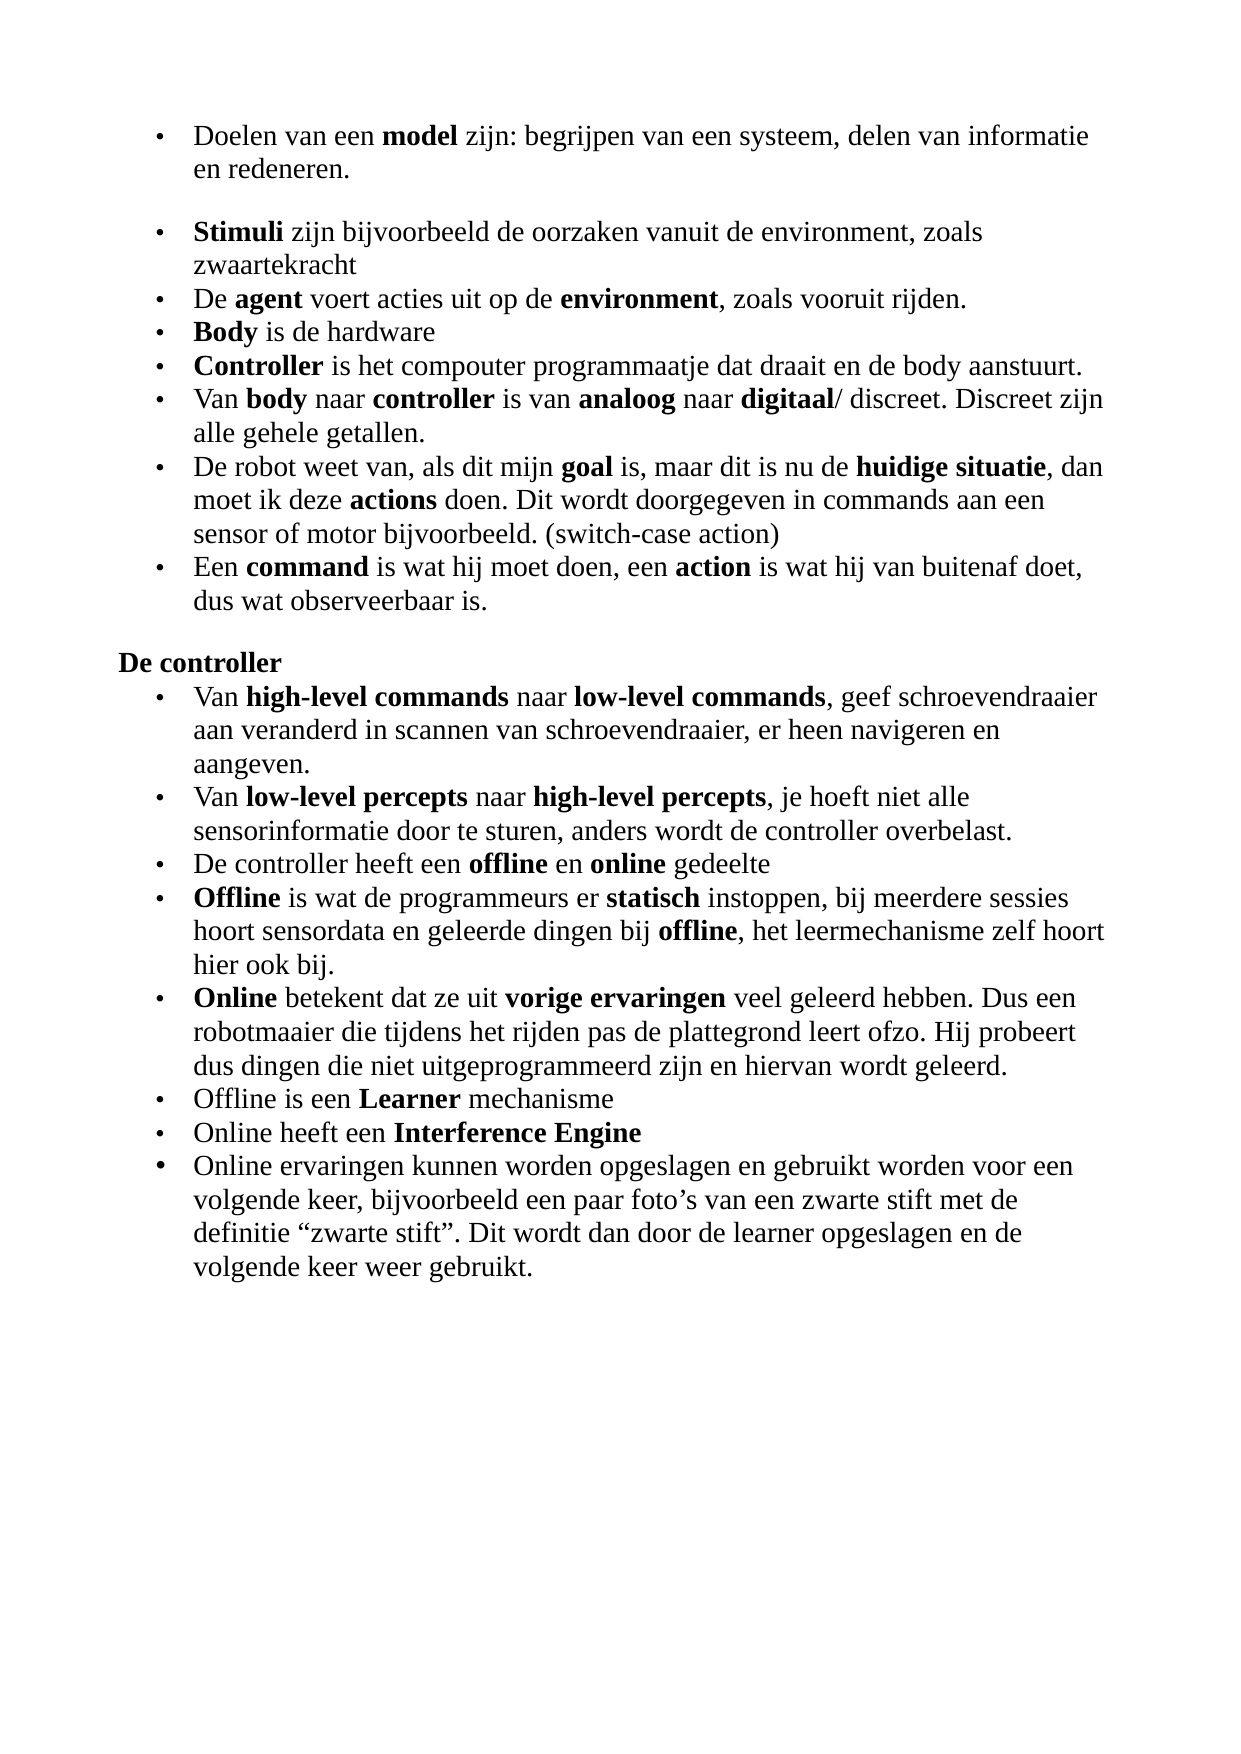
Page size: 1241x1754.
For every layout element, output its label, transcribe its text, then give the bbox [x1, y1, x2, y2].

list Van low-level percepts naar high-level percepts, je hoeft niet alle sensorinformatie door te sturen, anders wordt de controller overbelast. [156, 779, 1122, 846]
list Online ervaringen kunnen worden opgeslagen en gebruikt worden voor een volgende keer, bijvoorbeeld een paar foto’s van een zwarte stift met de definitie “zwarte stift”. Dit wordt dan door de learner opgeslagen en de volgende keer weer gebruikt. [156, 1148, 1122, 1283]
list Van body naar controller is van analoog naar digitaal/ discreet. Discreet zijn alle gehele getallen. [156, 382, 1122, 449]
list Offline is wat de programmeurs er statisch instoppen, bij meerdere sessies hoort sensordata en geleerde dingen bij offline, het leermechanisme zelf hoort hier ook bij. [156, 880, 1122, 981]
list Online betekent dat ze uit vorige ervaringen veel geleerd hebben. Dus een robotmaaier die tijdens het rijden pas de plattegrond leert ofzo. Hij probeert dus dingen die niet uitgeprogrammeerd zijn en hiervan wordt geleerd. [156, 981, 1122, 1081]
list Controller is het compouter programmaatje dat draait en de body aanstuurt. [156, 348, 1122, 382]
list De agent voert acties uit op de environment, zoals vooruit rijden. [156, 281, 1122, 314]
list Online heeft een Interference Engine [156, 1115, 1122, 1148]
list De controller heeft een offline en online gedeelte [156, 846, 1122, 880]
list Body is de hardware [156, 314, 1122, 348]
list De robot weet van, als dit mijn goal is, maar dit is nu de huidige situatie, dan moet ik deze actions doen. Dit wordt doorgegeven in commands aan een sensor of motor bijvoorbeeld. (switch-case action) [156, 449, 1122, 549]
text De controller [118, 645, 1122, 679]
list Offline is een Learner mechanisme [156, 1081, 1122, 1115]
list Doelen van een model zijn: begrijpen van een systeem, delen van informatie en redeneren. [156, 118, 1122, 185]
list Van high-level commands naar low-level commands, geef schroevendraaier aan veranderd in scannen van schroevendraaier, er heen navigeren en aangeven. [156, 679, 1122, 779]
list Een command is wat hij moet doen, een action is wat hij van buitenaf doet, dus wat observeerbaar is. [156, 549, 1122, 616]
list Stimuli zijn bijvoorbeeld de oorzaken vanuit de environment, zoals zwaartekracht [156, 214, 1122, 281]
